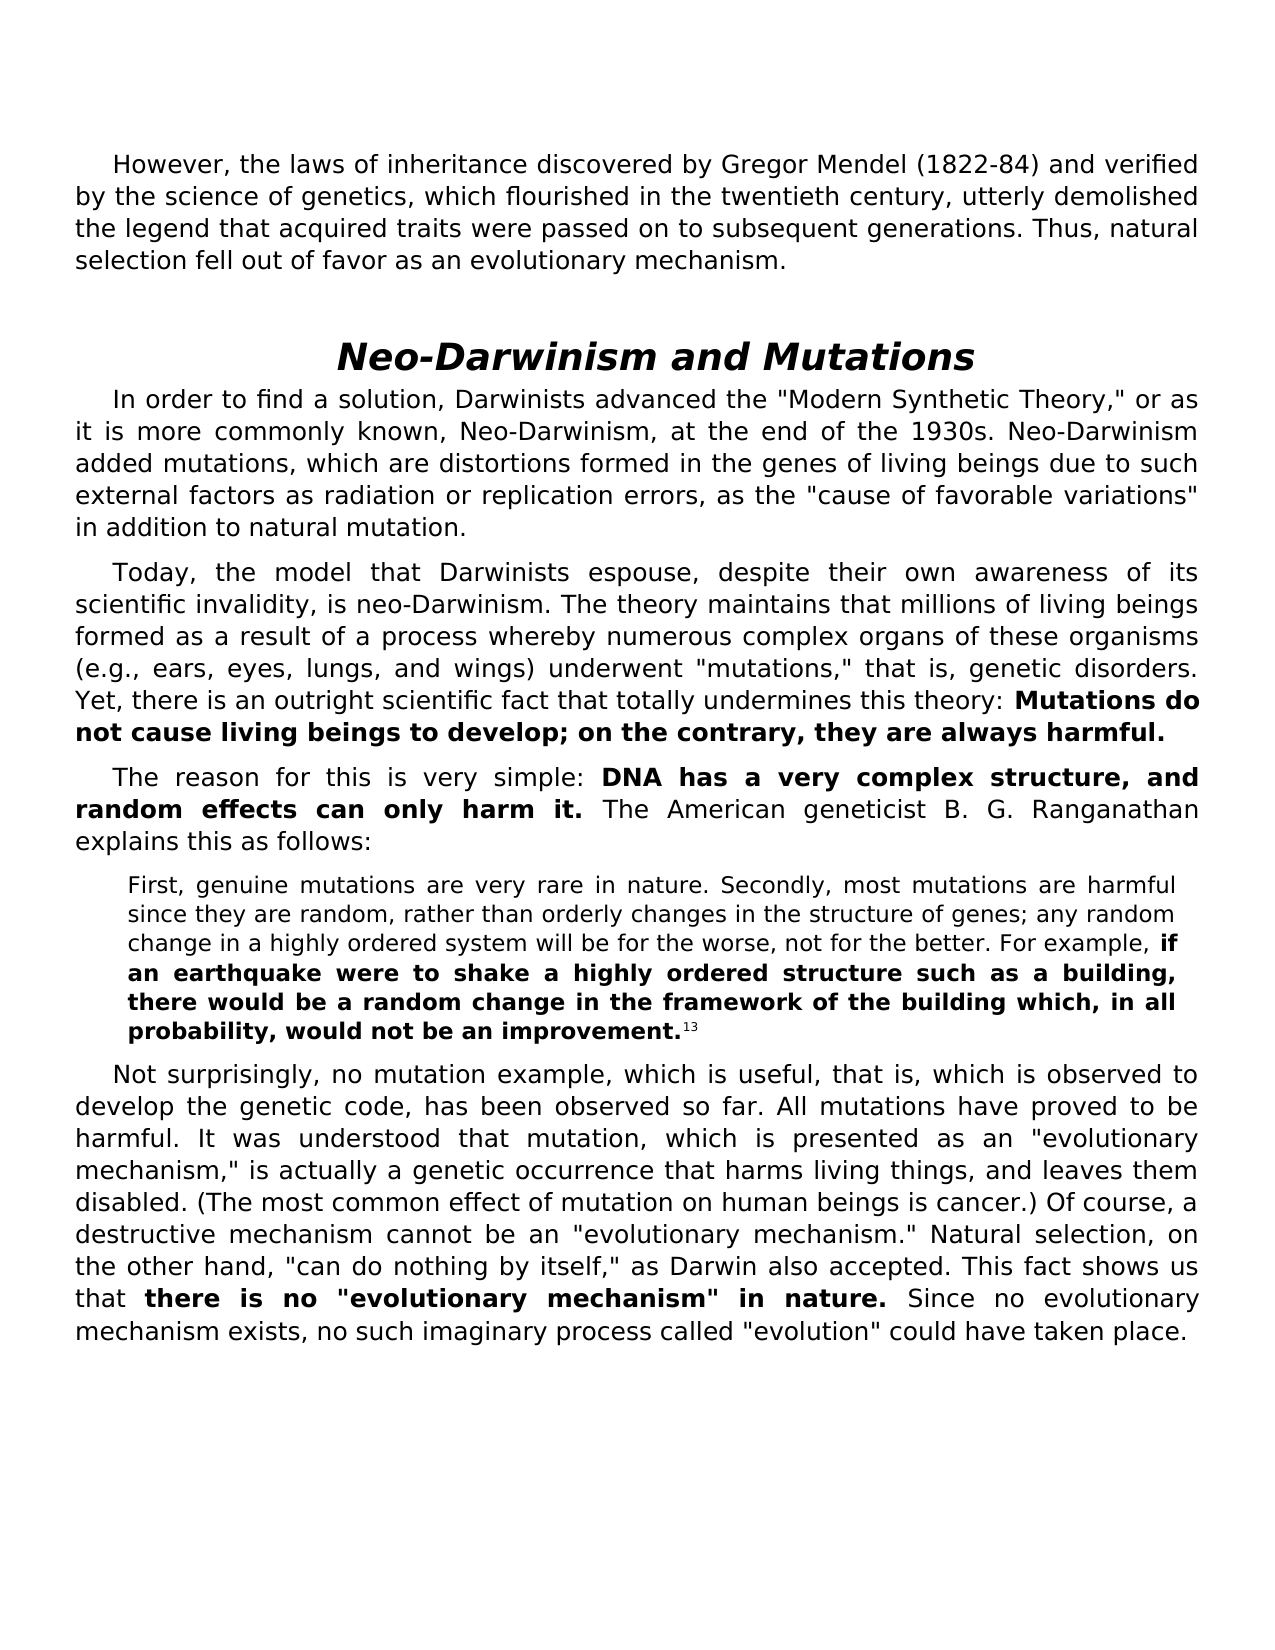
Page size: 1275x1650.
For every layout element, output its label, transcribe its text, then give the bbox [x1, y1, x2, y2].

text Today, the model that Darwinists espouse, despite their own awareness of its scientific invalidity, is neo-Darwinism. The theory maintains that millions of living beings formed as a result of a process whereby numerous complex organs of these organisms (e.g., ears, eyes, lungs, and wings) underwent "mutations," that is, genetic disorders. Yet, there is an outright scientific fact that totally undermines this theory: Mutations do not cause living beings to develop; on the contrary, they are always harmful. [75, 558, 1200, 748]
text However, the laws of inheritance discovered by Gregor Mendel (1822-84) and verified by the science of genetics, which flourished in the twentieth century, utterly demolished the legend that acquired traits were passed on to subsequent generations. Thus, natural selection fell out of favor as an evolutionary mechanism. [75, 150, 1200, 275]
text First, genuine mutations are very rare in nature. Secondly, most mutations are harmful since they are random, rather than orderly changes in the structure of genes; any random change in a highly ordered system will be for the worse, not for the better. For example, if an earthquake were to shake a highly ordered structure such as a building, there would be a random change in the framework of the building which, in all probability, would not be an improvement.13 [127, 872, 1177, 1045]
text In order to find a solution, Darwinists advanced the "Modern Synthetic Theory," or as it is more commonly known, Neo-Darwinism, at the end of the 1930s. Neo-Darwinism added mutations, which are distortions formed in the genes of living beings due to such external factors as radiation or replication errors, as the "cause of favorable variations" in addition to natural mutation. [75, 385, 1200, 543]
text The reason for this is very simple: DNA has a very complex structure, and random effects can only harm it. The American geneticist B. G. Ranganathan explains this as follows: [75, 763, 1200, 857]
text Not surprisingly, no mutation example, which is useful, that is, which is observed to develop the genetic code, has been observed so far. All mutations have proved to be harmful. It was understood that mutation, which is presented as an "evolutionary mechanism," is actually a genetic occurrence that harms living things, and leaves them disabled. (The most common effect of mutation on human beings is cancer.) Of course, a destructive mechanism cannot be an "evolutionary mechanism." Natural selection, on the other hand, "can do nothing by itself," as Darwin also accepted. This fact shows us that there is no "evolutionary mechanism" in nature. Since no evolutionary mechanism exists, no such imaginary process called "evolution" could have taken place. [75, 1060, 1200, 1346]
subtitle Neo-Darwinism and Mutations [112, 335, 1200, 379]
